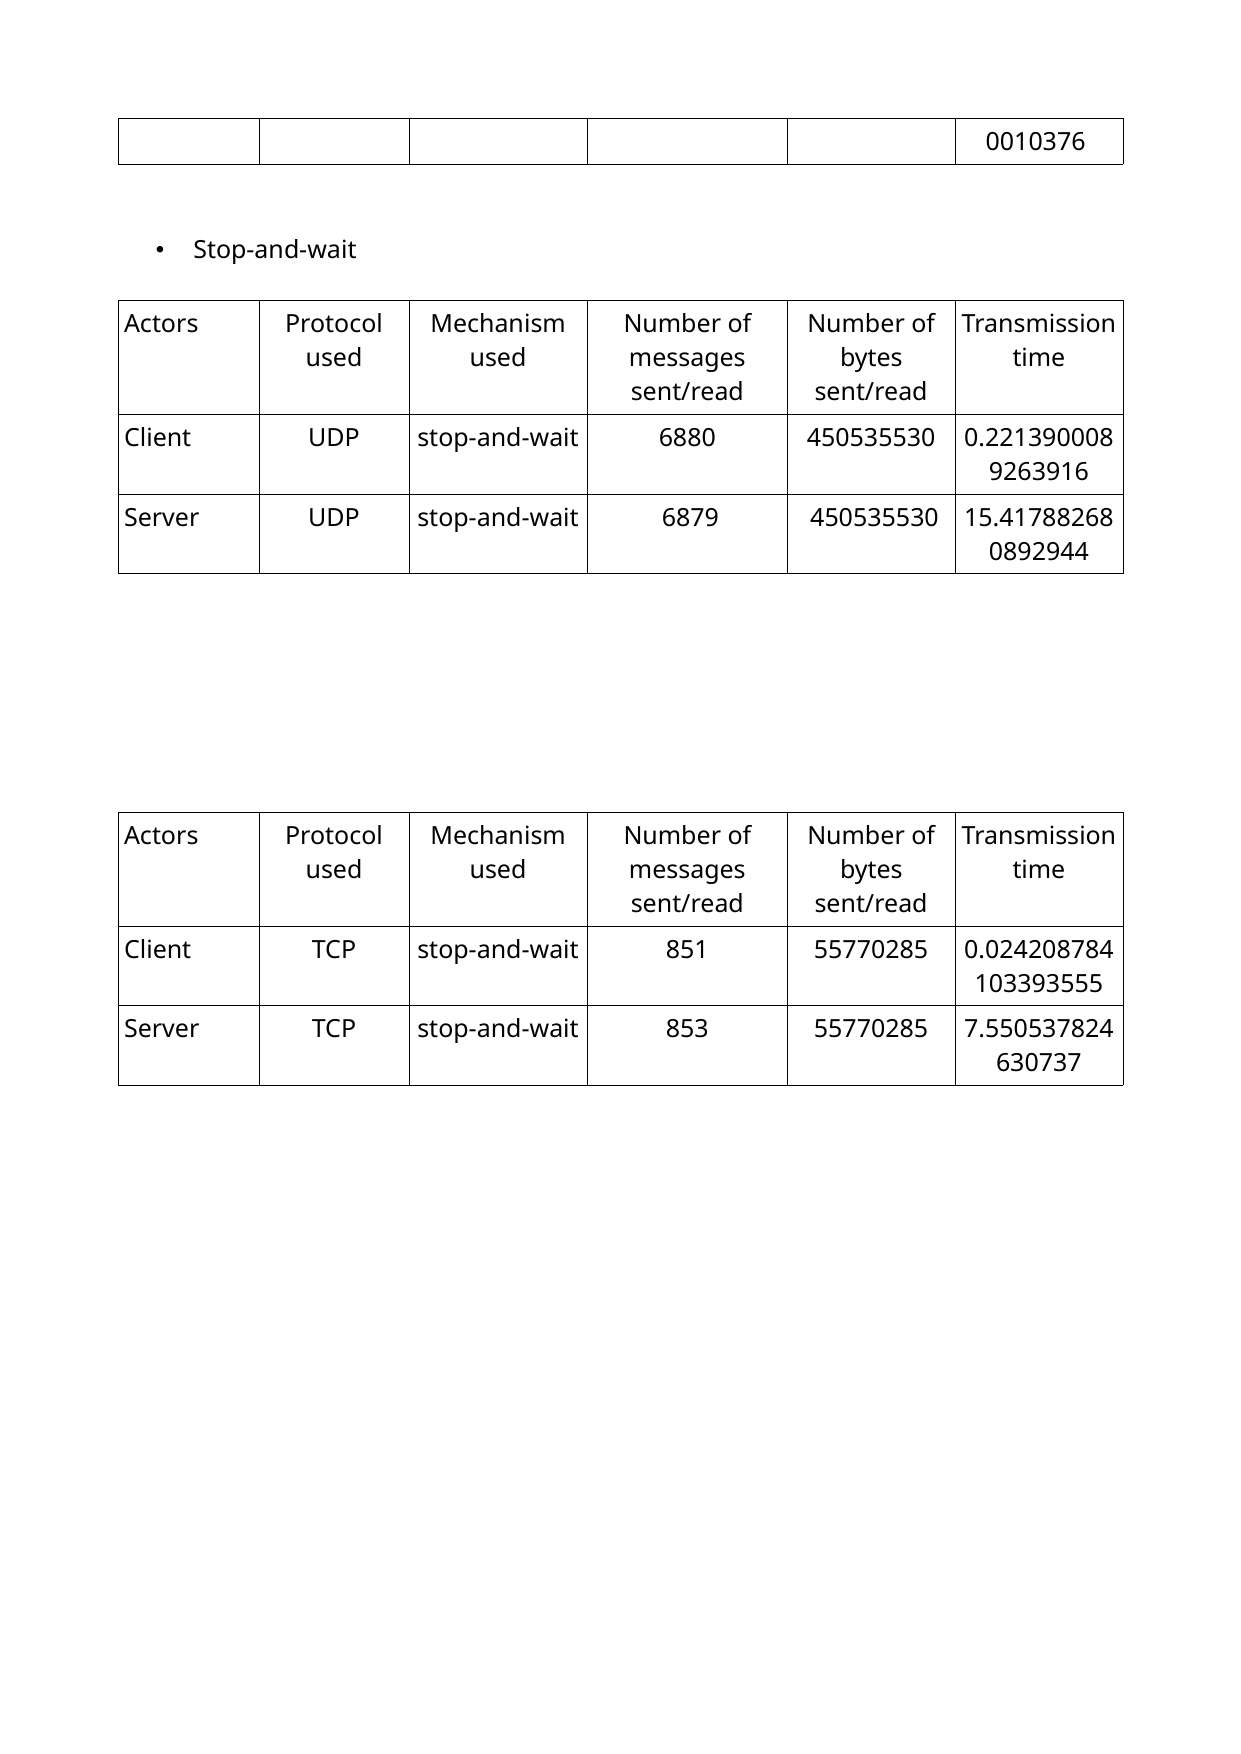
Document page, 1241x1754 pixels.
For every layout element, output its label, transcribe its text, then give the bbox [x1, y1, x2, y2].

table_cell 853 [588, 1006, 787, 1085]
table_header Number of bytes sent/read [788, 813, 955, 926]
table_cell stop-and-wait [410, 495, 587, 573]
table_cell stop-and-wait [410, 927, 587, 1005]
table_cell Server [119, 1006, 259, 1085]
table_cell Client [119, 415, 259, 493]
table_cell Server [119, 495, 259, 573]
table_header Mechanism used [410, 301, 587, 414]
table_cell Client [119, 927, 259, 1005]
table_cell 450535530 [788, 415, 955, 493]
table_header Actors [119, 813, 259, 926]
table_cell 55770285 [788, 1006, 955, 1085]
table_cell 6879 [588, 495, 787, 573]
table_cell 0010376 [956, 119, 1123, 164]
table_cell 15.417882680892944 [956, 495, 1123, 573]
table_header Actors [119, 301, 259, 414]
table_cell 6880 [588, 415, 787, 493]
list Stop-and-wait [156, 232, 1122, 266]
table_cell [410, 119, 587, 164]
table_cell TCP [260, 927, 409, 1005]
table_cell 7.550537824630737 [956, 1006, 1123, 1085]
table_cell TCP [260, 1006, 409, 1085]
table_cell [119, 119, 259, 164]
table_cell [260, 119, 409, 164]
table_header Number of messages sent/read [588, 301, 787, 414]
table_cell 0.2213900089263916 [956, 415, 1123, 493]
table_header Transmission time [956, 813, 1123, 926]
table_cell [588, 119, 787, 164]
table_cell 55770285 [788, 927, 955, 1005]
table_cell 0.024208784103393555 [956, 927, 1123, 1005]
table_cell [788, 119, 955, 164]
table_cell 851 [588, 927, 787, 1005]
table_header Mechanism used [410, 813, 587, 926]
table_cell stop-and-wait [410, 1006, 587, 1085]
table_header Transmission time [956, 301, 1123, 414]
table_cell stop-and-wait [410, 415, 587, 493]
table_header Protocol used [260, 813, 409, 926]
table_header Protocol used [260, 301, 409, 414]
table_cell 450535530 [788, 495, 955, 573]
table_header Number of bytes sent/read [788, 301, 955, 414]
table_cell UDP [260, 415, 409, 493]
table_cell UDP [260, 495, 409, 573]
table_header Number of messages sent/read [588, 813, 787, 926]
